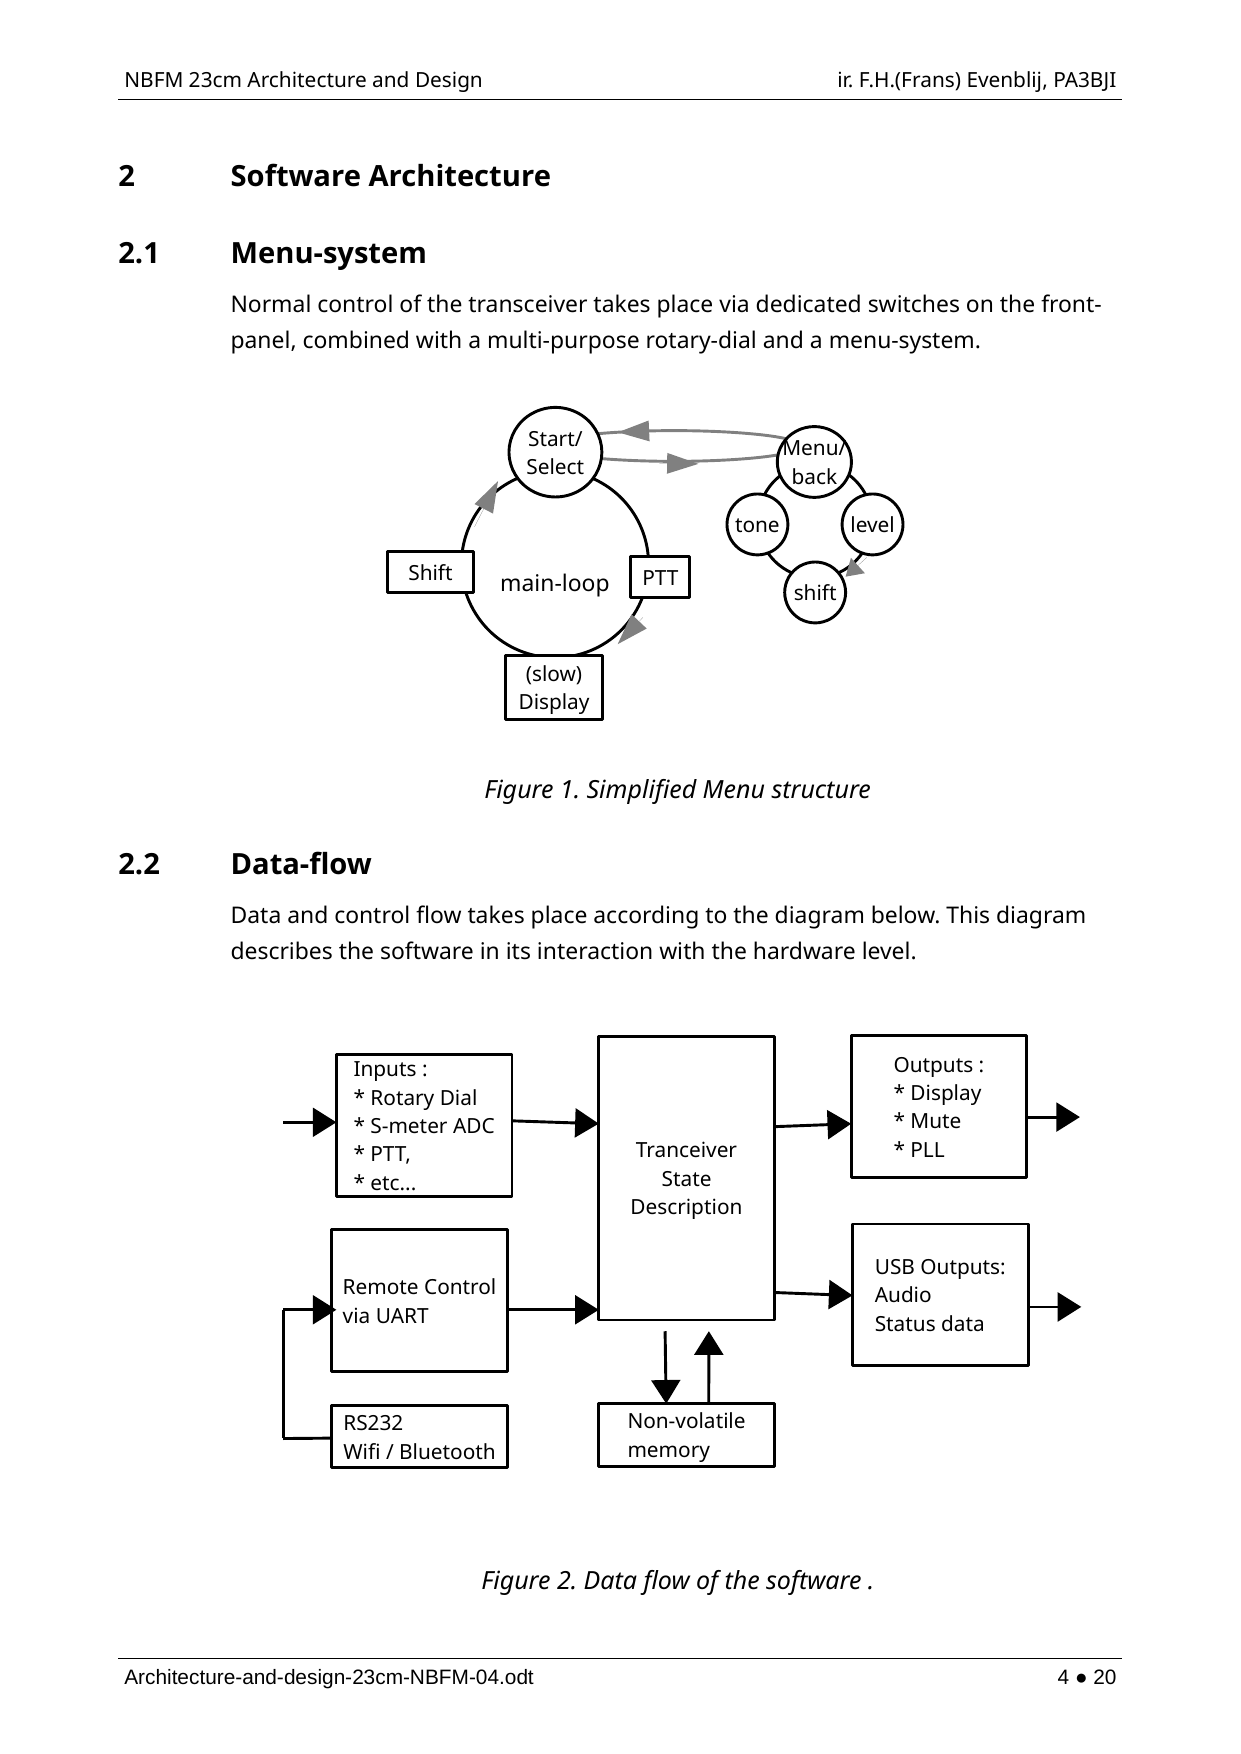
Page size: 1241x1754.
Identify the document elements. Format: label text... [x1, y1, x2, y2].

subtitle Software Architecture [118, 155, 1122, 194]
text Data and control flow takes place according to the diagram below. This diagram describes the software in its interaction with the hardware level. [230, 895, 1122, 966]
subtitle Normal control of the transceiver takes place via dedicated switches on the front-panel, combined with a multi-purpose rotary-dial and a menu-system. [230, 284, 1122, 355]
list Data-flow [118, 843, 1122, 883]
text Figure 1. Simplified Menu structure [236, 379, 1122, 806]
text Figure 2. Data flow of the software . [236, 991, 1138, 1596]
text main-loop [469, 567, 629, 598]
text main-loop [842, 567, 1005, 598]
text main-loop [691, 567, 788, 598]
list Menu-system [118, 232, 1122, 272]
text main-loop [352, 567, 465, 598]
